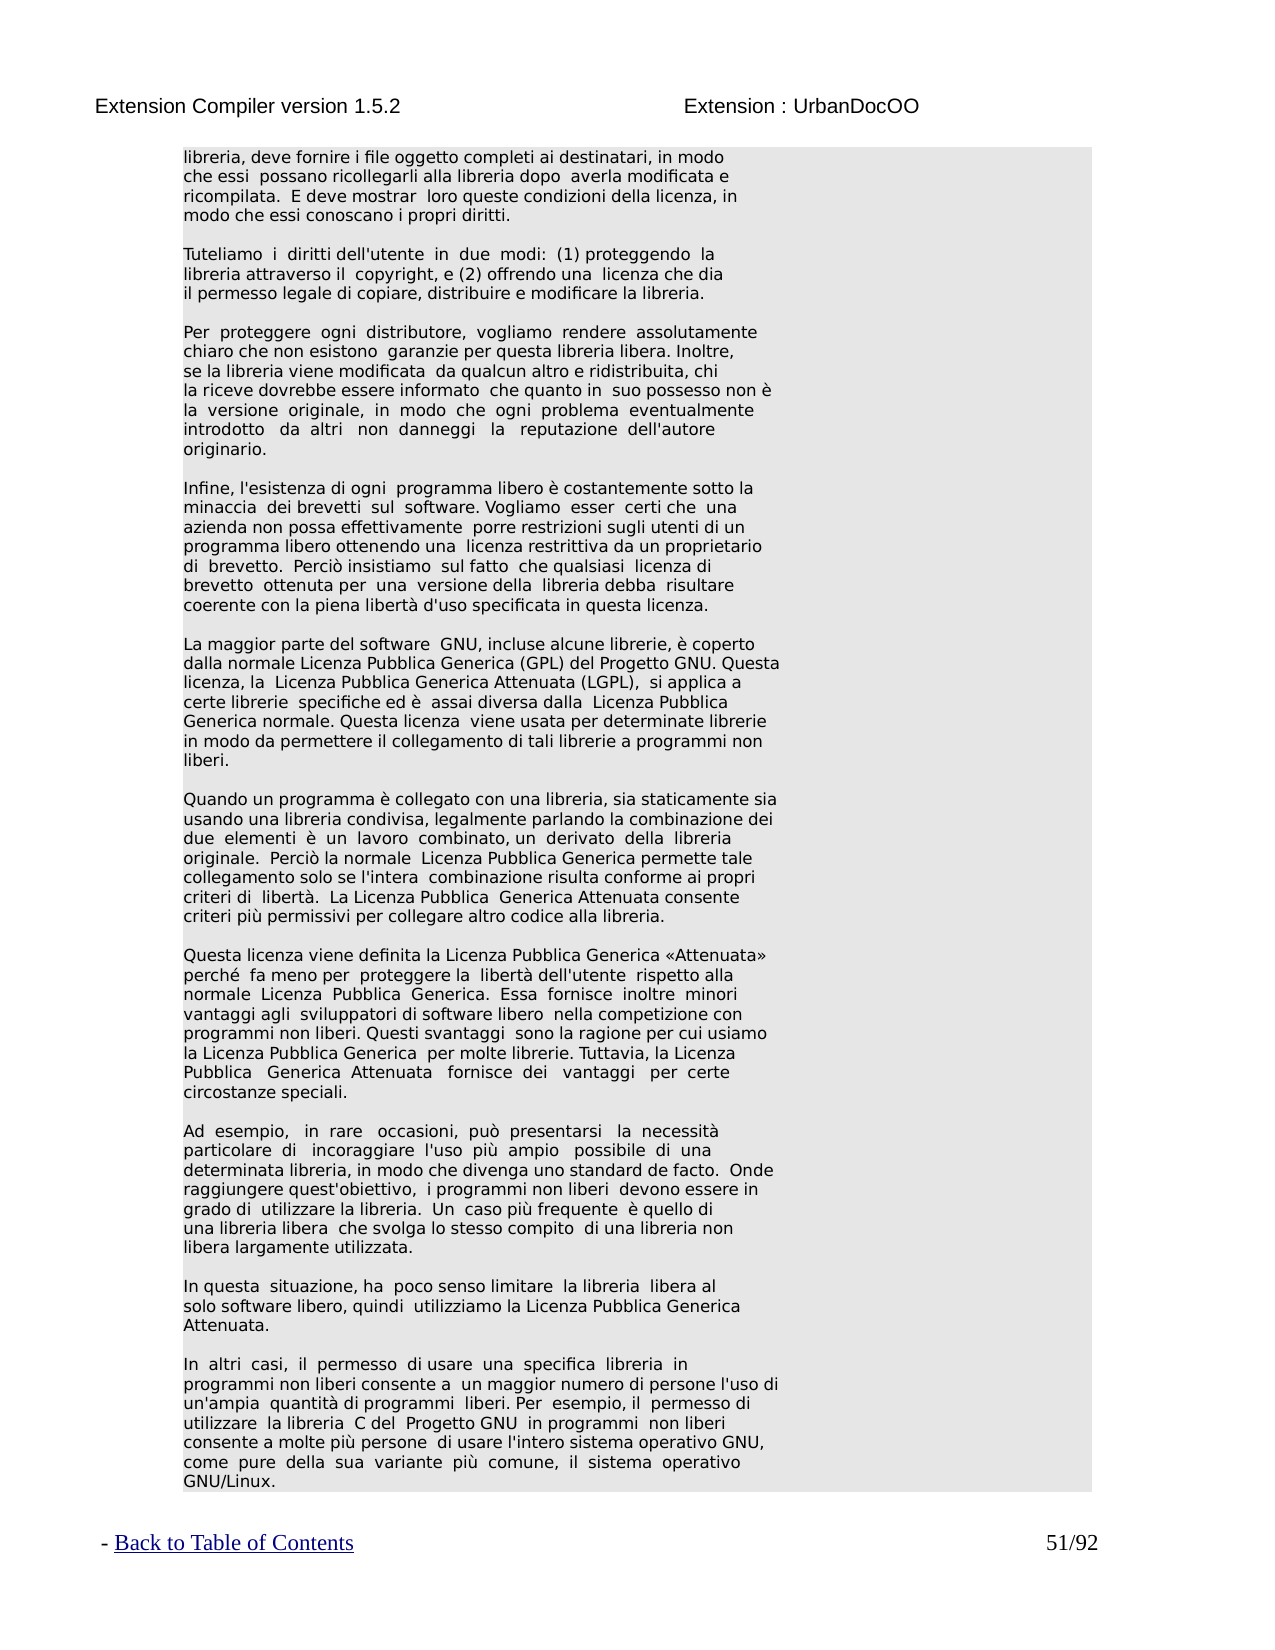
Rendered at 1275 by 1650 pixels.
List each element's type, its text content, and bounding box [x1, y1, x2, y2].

text programmi non liberi consente a un maggior numero di persone l'uso di [183, 1375, 1092, 1394]
text libreria attraverso il copyright, e (2) offrendo una licenza che dia [183, 264, 1092, 284]
text determinata libreria, in modo che divenga uno standard de facto. Onde [183, 1160, 1092, 1180]
text la versione originale, in modo che ogni problema eventualmente [183, 401, 1092, 420]
text programmi non liberi. Questi svantaggi sono la ragione per cui usiamo [183, 1024, 1092, 1043]
text usando una libreria condivisa, legalmente parlando la combinazione dei [183, 810, 1092, 829]
text chiaro che non esistono garanzie per questa libreria libera. Inoltre, [183, 342, 1092, 362]
text certe librerie specifiche ed è assai diversa dalla Licenza Pubblica [183, 693, 1092, 712]
text vantaggi agli sviluppatori di software libero nella competizione con [183, 1004, 1092, 1024]
text il permesso legale di copiare, distribuire e modificare la libreria. [183, 284, 1092, 303]
text In questa situazione, ha poco senso limitare la libreria libera al [183, 1277, 1092, 1297]
text La maggior parte del software GNU, incluse alcune librerie, è coperto [183, 634, 1092, 654]
text programma libero ottenendo una licenza restrittiva da un proprietario [183, 537, 1092, 557]
text Pubblica Generica Attenuata fornisce dei vantaggi per certe [183, 1063, 1092, 1082]
text liberi. [183, 751, 1092, 771]
text ricompilata. E deve mostrar loro queste condizioni della licenza, in [183, 186, 1092, 206]
text libera largamente utilizzata. [183, 1238, 1092, 1258]
text Per proteggere ogni distributore, vogliamo rendere assolutamente [183, 323, 1092, 342]
text raggiungere quest'obiettivo, i programmi non liberi devono essere in [183, 1180, 1092, 1199]
text la riceve dovrebbe essere informato che quanto in suo possesso non è [183, 381, 1092, 401]
text azienda non possa effettivamente porre restrizioni sugli utenti di un [183, 518, 1092, 537]
text una libreria libera che svolga lo stesso compito di una libreria non [183, 1219, 1092, 1238]
text brevetto ottenuta per una versione della libreria debba risultare [183, 576, 1092, 596]
text Quando un programma è collegato con una libreria, sia staticamente sia [183, 790, 1092, 810]
text collegamento solo se l'intera combinazione risulta conforme ai propri [183, 868, 1092, 888]
text Attenuata. [183, 1316, 1092, 1336]
text Infine, l'esistenza di ogni programma libero è costantemente sotto la [183, 479, 1092, 498]
text che essi possano ricollegarli alla libreria dopo averla modificata e [183, 167, 1092, 186]
text dalla normale Licenza Pubblica Generica (GPL) del Progetto GNU. Questa [183, 654, 1092, 673]
text coerente con la piena libertà d'uso specificata in questa licenza. [183, 596, 1092, 615]
text particolare di incoraggiare l'uso più ampio possibile di una [183, 1141, 1092, 1160]
text criteri più permissivi per collegare altro codice alla libreria. [183, 907, 1092, 927]
text se la libreria viene modificata da qualcun altro e ridistribuita, chi [183, 362, 1092, 381]
text modo che essi conoscano i propri diritti. [183, 206, 1092, 225]
text la Licenza Pubblica Generica per molte librerie. Tuttavia, la Licenza [183, 1043, 1092, 1063]
text introdotto da altri non danneggi la reputazione dell'autore [183, 420, 1092, 440]
text Generica normale. Questa licenza viene usata per determinate librerie [183, 712, 1092, 732]
text di brevetto. Perciò insistiamo sul fatto che qualsiasi licenza di [183, 557, 1092, 576]
text circostanze speciali. [183, 1082, 1092, 1102]
text come pure della sua variante più comune, il sistema operativo [183, 1453, 1092, 1472]
text libreria, deve fornire i file oggetto completi ai destinatari, in modo [183, 147, 1092, 167]
text licenza, la Licenza Pubblica Generica Attenuata (LGPL), si applica a [183, 673, 1092, 693]
text utilizzare la libreria C del Progetto GNU in programmi non liberi [183, 1414, 1092, 1433]
text originale. Perciò la normale Licenza Pubblica Generica permette tale [183, 849, 1092, 868]
text normale Licenza Pubblica Generica. Essa fornisce inoltre minori [183, 985, 1092, 1004]
text perché fa meno per proteggere la libertà dell'utente rispetto alla [183, 966, 1092, 985]
text in modo da permettere il collegamento di tali librerie a programmi non [183, 732, 1092, 751]
text GNU/Linux. [183, 1472, 1092, 1492]
text minaccia dei brevetti sul software. Vogliamo esser certi che una [183, 498, 1092, 518]
text originario. [183, 440, 1092, 459]
text In altri casi, il permesso di usare una specifica libreria in [183, 1355, 1092, 1375]
text consente a molte più persone di usare l'intero sistema operativo GNU, [183, 1433, 1092, 1453]
text un'ampia quantità di programmi liberi. Per esempio, il permesso di [183, 1394, 1092, 1414]
text Questa licenza viene definita la Licenza Pubblica Generica «Attenuata» [183, 946, 1092, 966]
text grado di utilizzare la libreria. Un caso più frequente è quello di [183, 1199, 1092, 1219]
text due elementi è un lavoro combinato, un derivato della libreria [183, 829, 1092, 849]
text Ad esempio, in rare occasioni, può presentarsi la necessità [183, 1121, 1092, 1141]
text solo software libero, quindi utilizziamo la Licenza Pubblica Generica [183, 1297, 1092, 1316]
text Tuteliamo i diritti dell'utente in due modi: (1) proteggendo la [183, 245, 1092, 264]
text criteri di libertà. La Licenza Pubblica Generica Attenuata consente [183, 888, 1092, 907]
